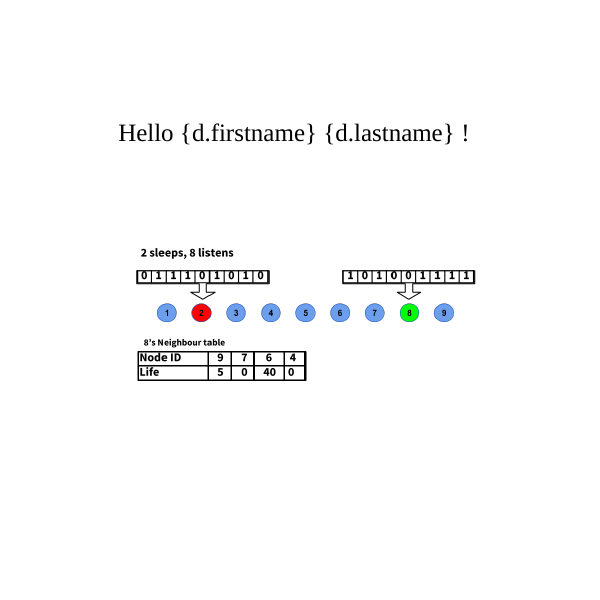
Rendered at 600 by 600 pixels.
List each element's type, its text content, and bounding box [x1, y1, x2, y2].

text Hello {d.firstname} {d.lastname} ! [118, 118, 482, 147]
picture [118, 244, 482, 384]
